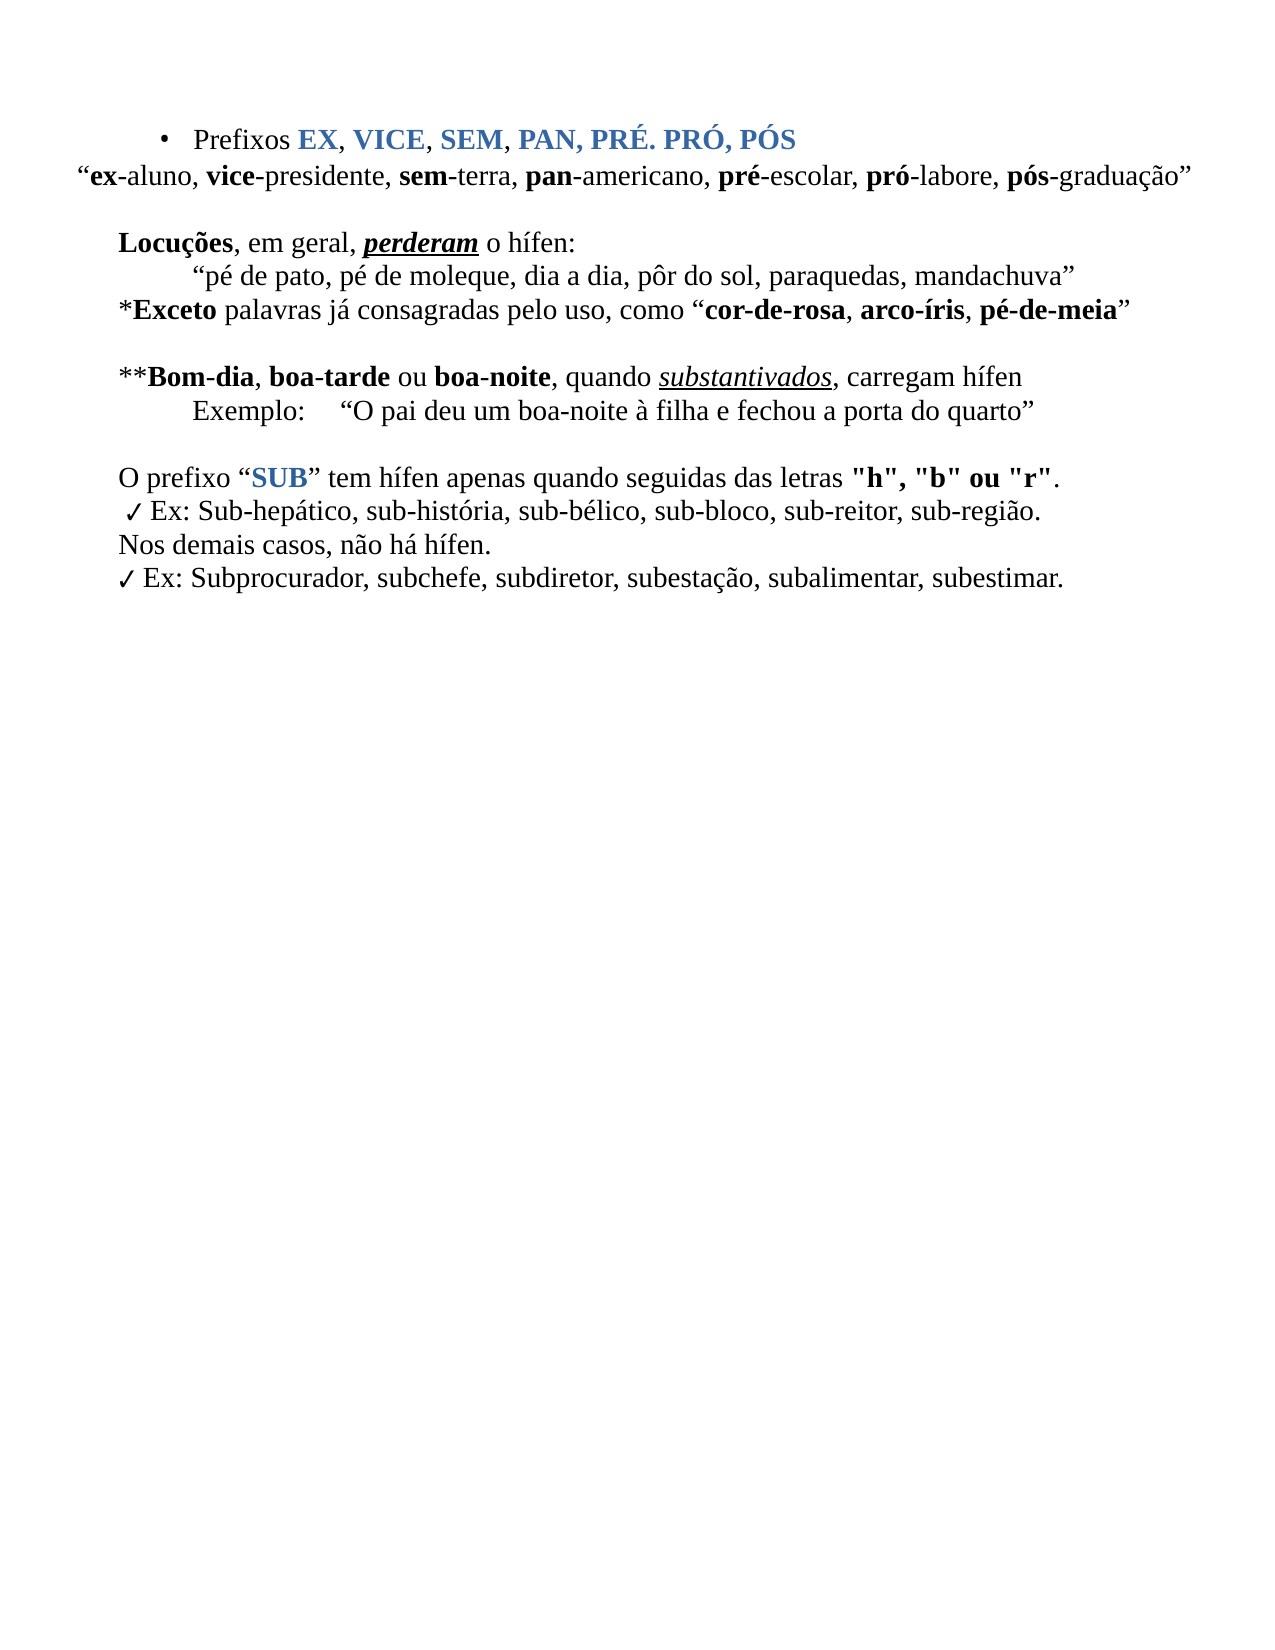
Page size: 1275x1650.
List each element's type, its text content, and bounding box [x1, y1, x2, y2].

text *Exceto palavras já consagradas pelo uso, como “cor-de-rosa, arco-íris, pé-de-meia” [118, 292, 1193, 359]
text O prefixo “SUB” tem hífen apenas quando seguidas das letras "h", "b" ou "r". [118, 460, 1193, 493]
text ✔ Ex: Sub-hepático, sub-história, sub-bélico, sub-bloco, sub-reitor, sub-região. [118, 493, 1193, 527]
text Nos demais casos, não há hífen. [118, 527, 1193, 560]
list Prefixos EX, VICE, SEM, PAN, PRÉ. PRÓ, PÓS [156, 118, 1193, 158]
text ✔ Ex: Subprocurador, subchefe, subdiretor, subestação, subalimentar, subestimar. [118, 560, 1193, 594]
list “ex-aluno, vice-presidente, sem-terra, pan-americano, pré-escolar, pró-labore, pós-graduação” [41, 158, 1228, 225]
text Locuções, em geral, perderam o hífen: “pé de pato, pé de moleque, dia a dia, pôr do sol, paraquedas, mandachuva” [118, 225, 1193, 292]
text **Bom-dia, boa-tarde ou boa-noite, quando substantivados, carregam hífen Exemplo: “O pai deu um boa-noite à filha e fechou a porta do quarto” [118, 359, 1193, 426]
